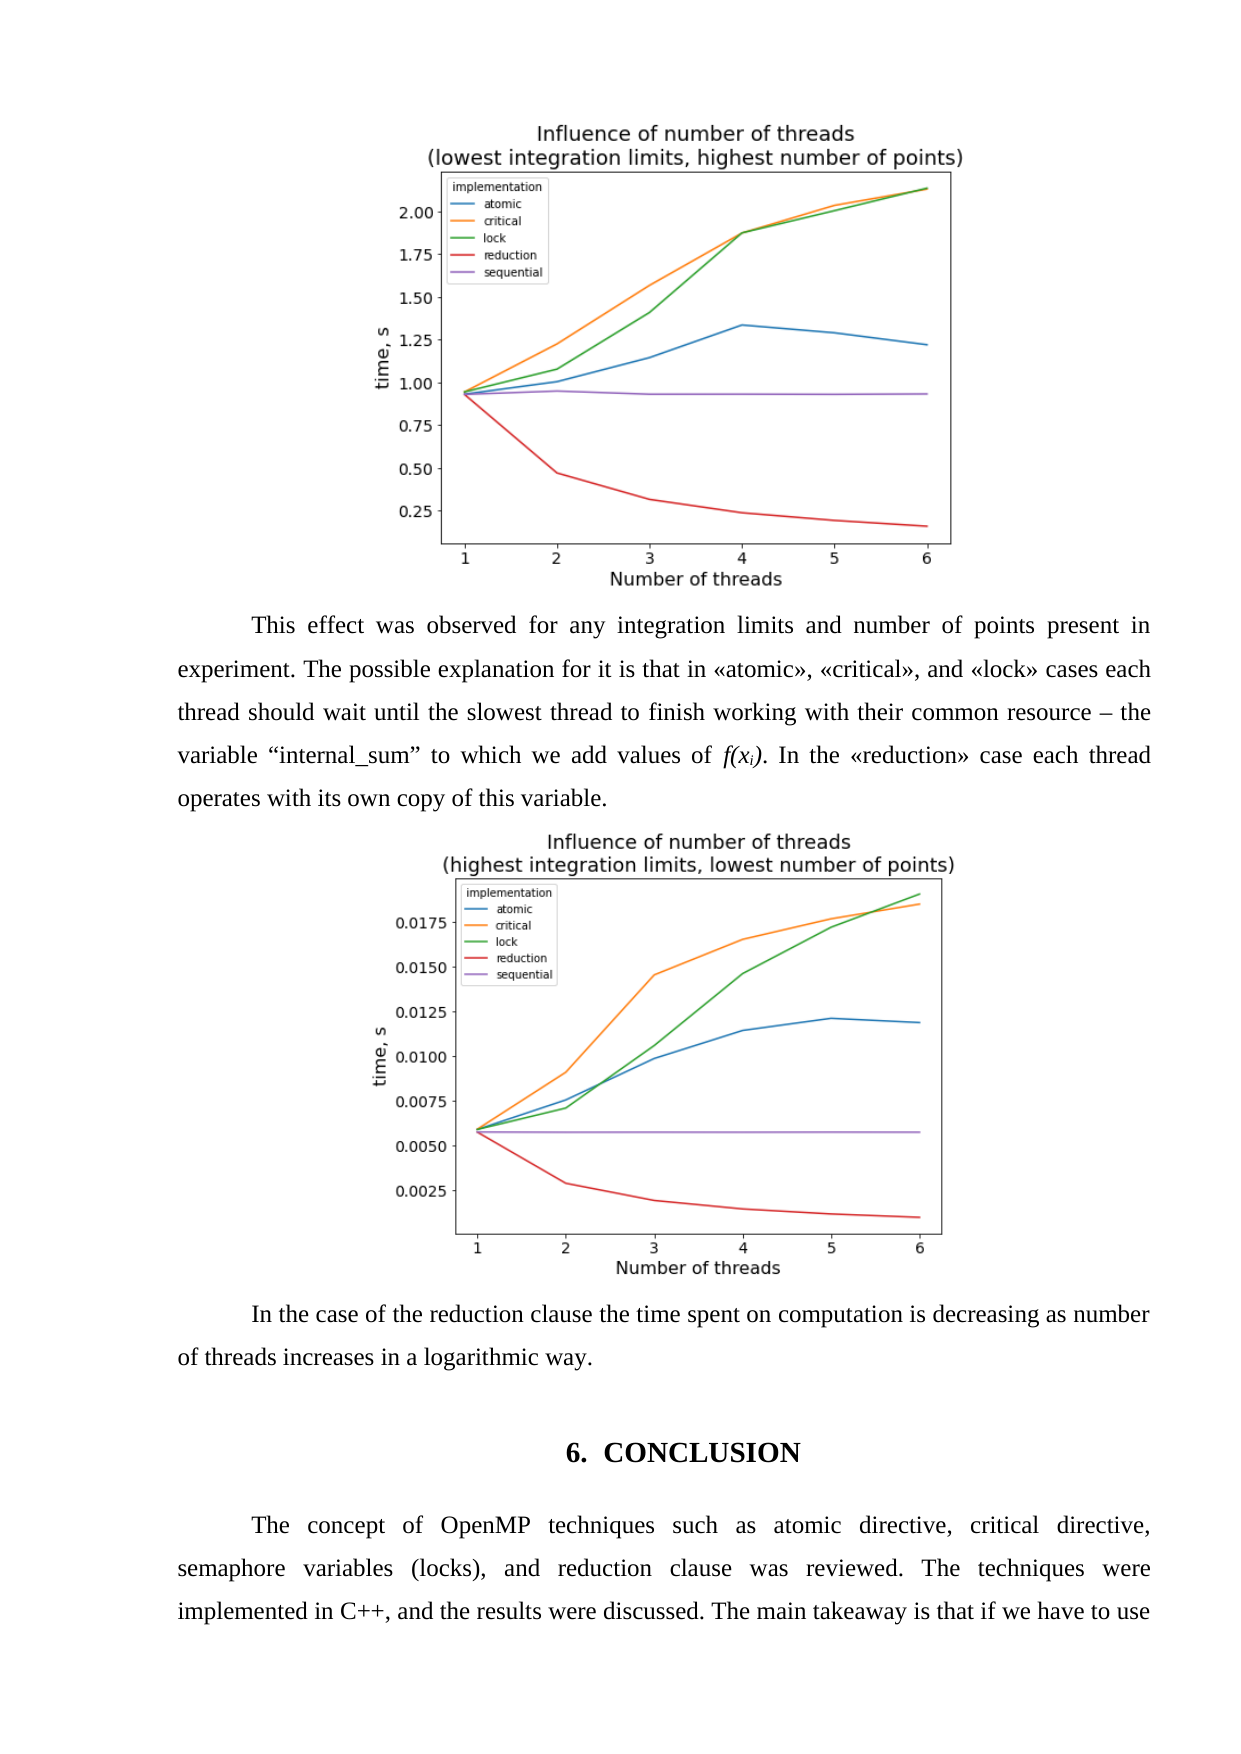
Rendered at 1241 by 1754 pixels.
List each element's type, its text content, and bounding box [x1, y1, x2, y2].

picture [368, 117, 972, 597]
text This effect was observed for any integration limits and number of points present in experiment. The possible explanation for it is that in «atomic», «critical», and «lock» cases each thread should wait until the slowest thread to finish working with their common resource – the variable “internal_sum” to which we add values of f(xi). In the «reduction» case each thread operates with its own copy of this variable. [177, 117, 1152, 812]
picture [366, 826, 962, 1285]
text In the case of the reduction clause the time spent on computation is decreasing as number of threads increases in a logarithmic way. [177, 826, 1152, 1371]
text The concept of OpenMP techniques such as atomic directive, critical directive, semaphore variables (locks), and reduction clause was reviewed. The techniques were implemented in C++, and the results were discussed. The main takeaway is that if we have to use [177, 1510, 1152, 1625]
subtitle Conclusion [215, 1435, 1152, 1468]
